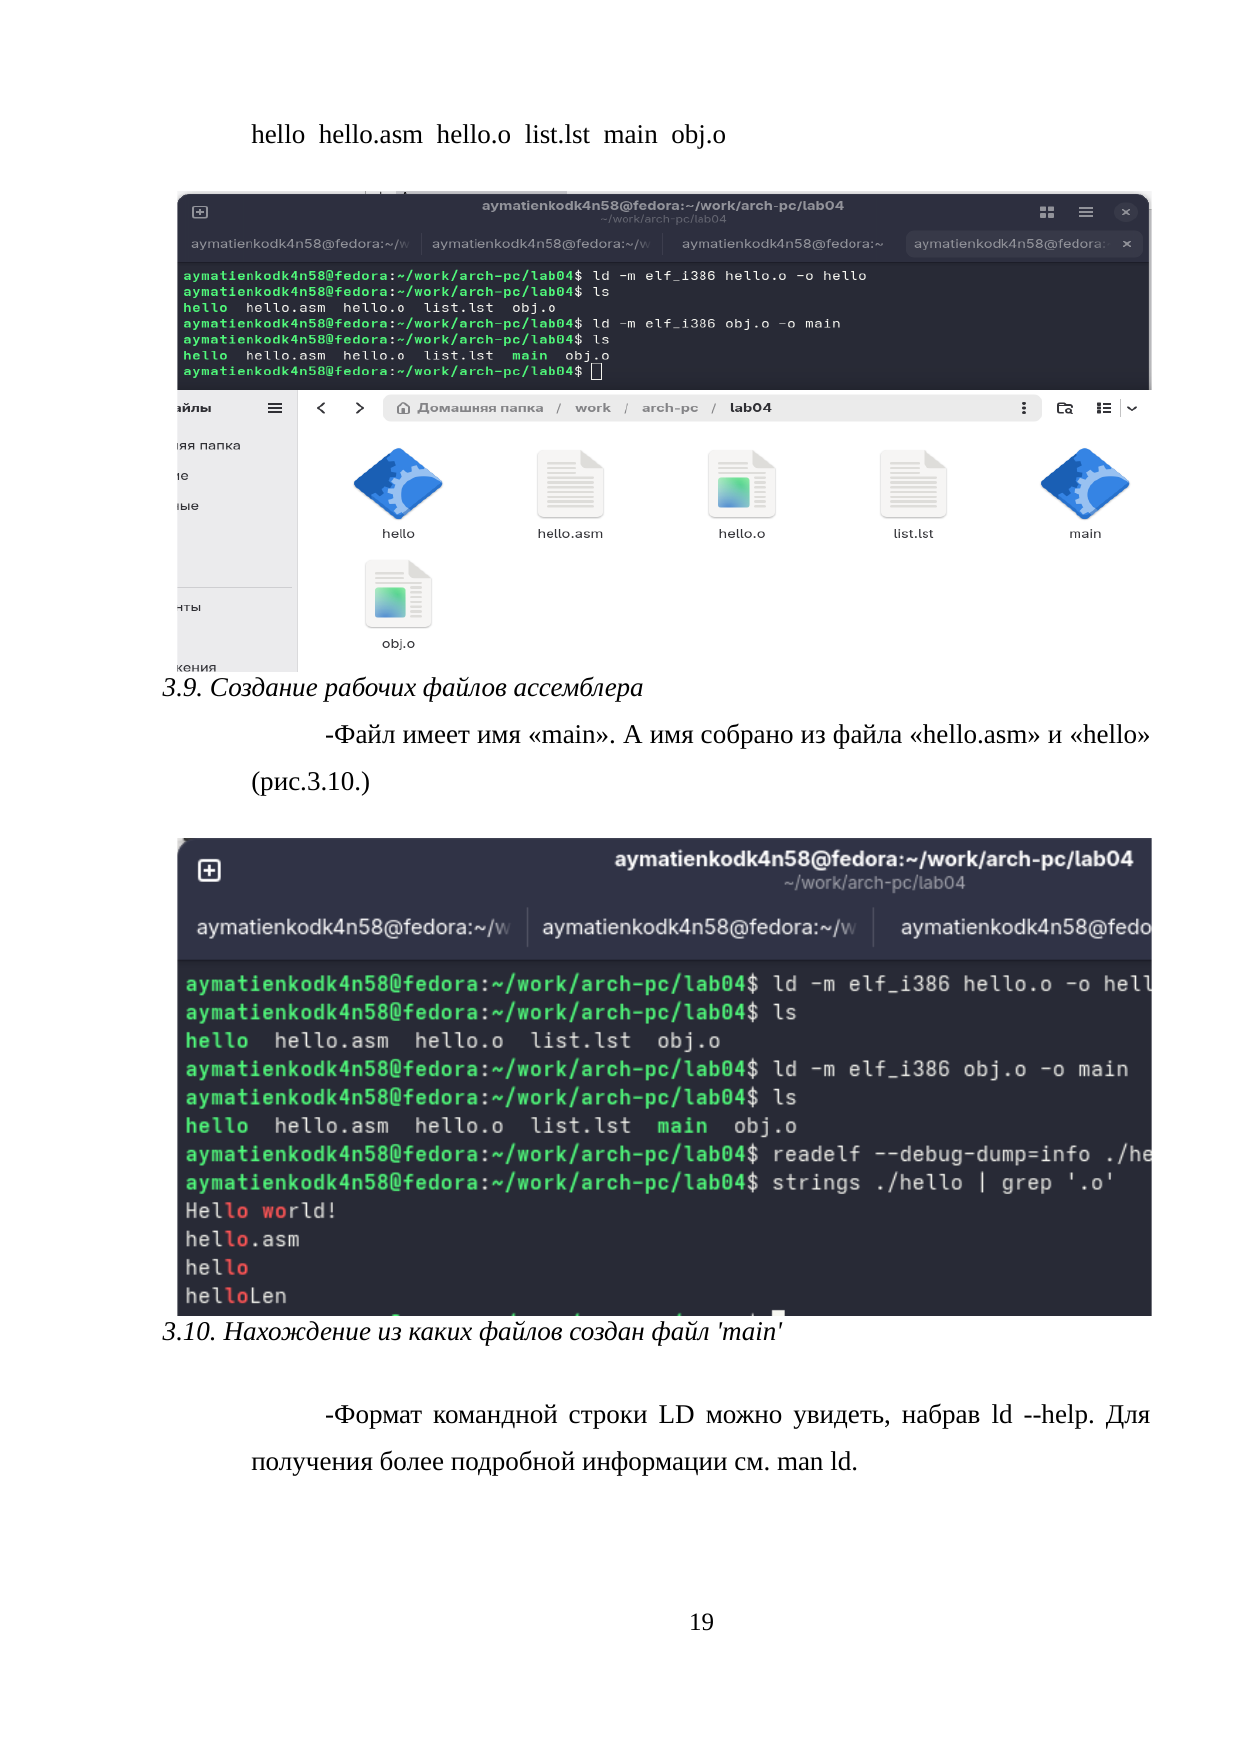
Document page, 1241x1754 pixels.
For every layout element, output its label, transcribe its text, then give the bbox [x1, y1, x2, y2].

text hello hello.asm hello.o list.lst main obj.o [251, 118, 1152, 149]
text [162, 179, 1166, 192]
picture [177, 191, 1152, 672]
text 3.10. Нахождение из каких файлов создан файл 'main' [162, 838, 1166, 1347]
picture [177, 838, 1152, 1316]
text 3.9. Создание рабочих файлов ассемблера [162, 192, 1166, 702]
text -Формат командной строки LD можно увидеть, набрав ld --help. Для получения более подробной информации см. man ld. [251, 1398, 1152, 1476]
text -Файл имеет имя «main». А имя собрано из файла «hello.asm» и «hello» (рис.3.10.) [251, 702, 1152, 796]
